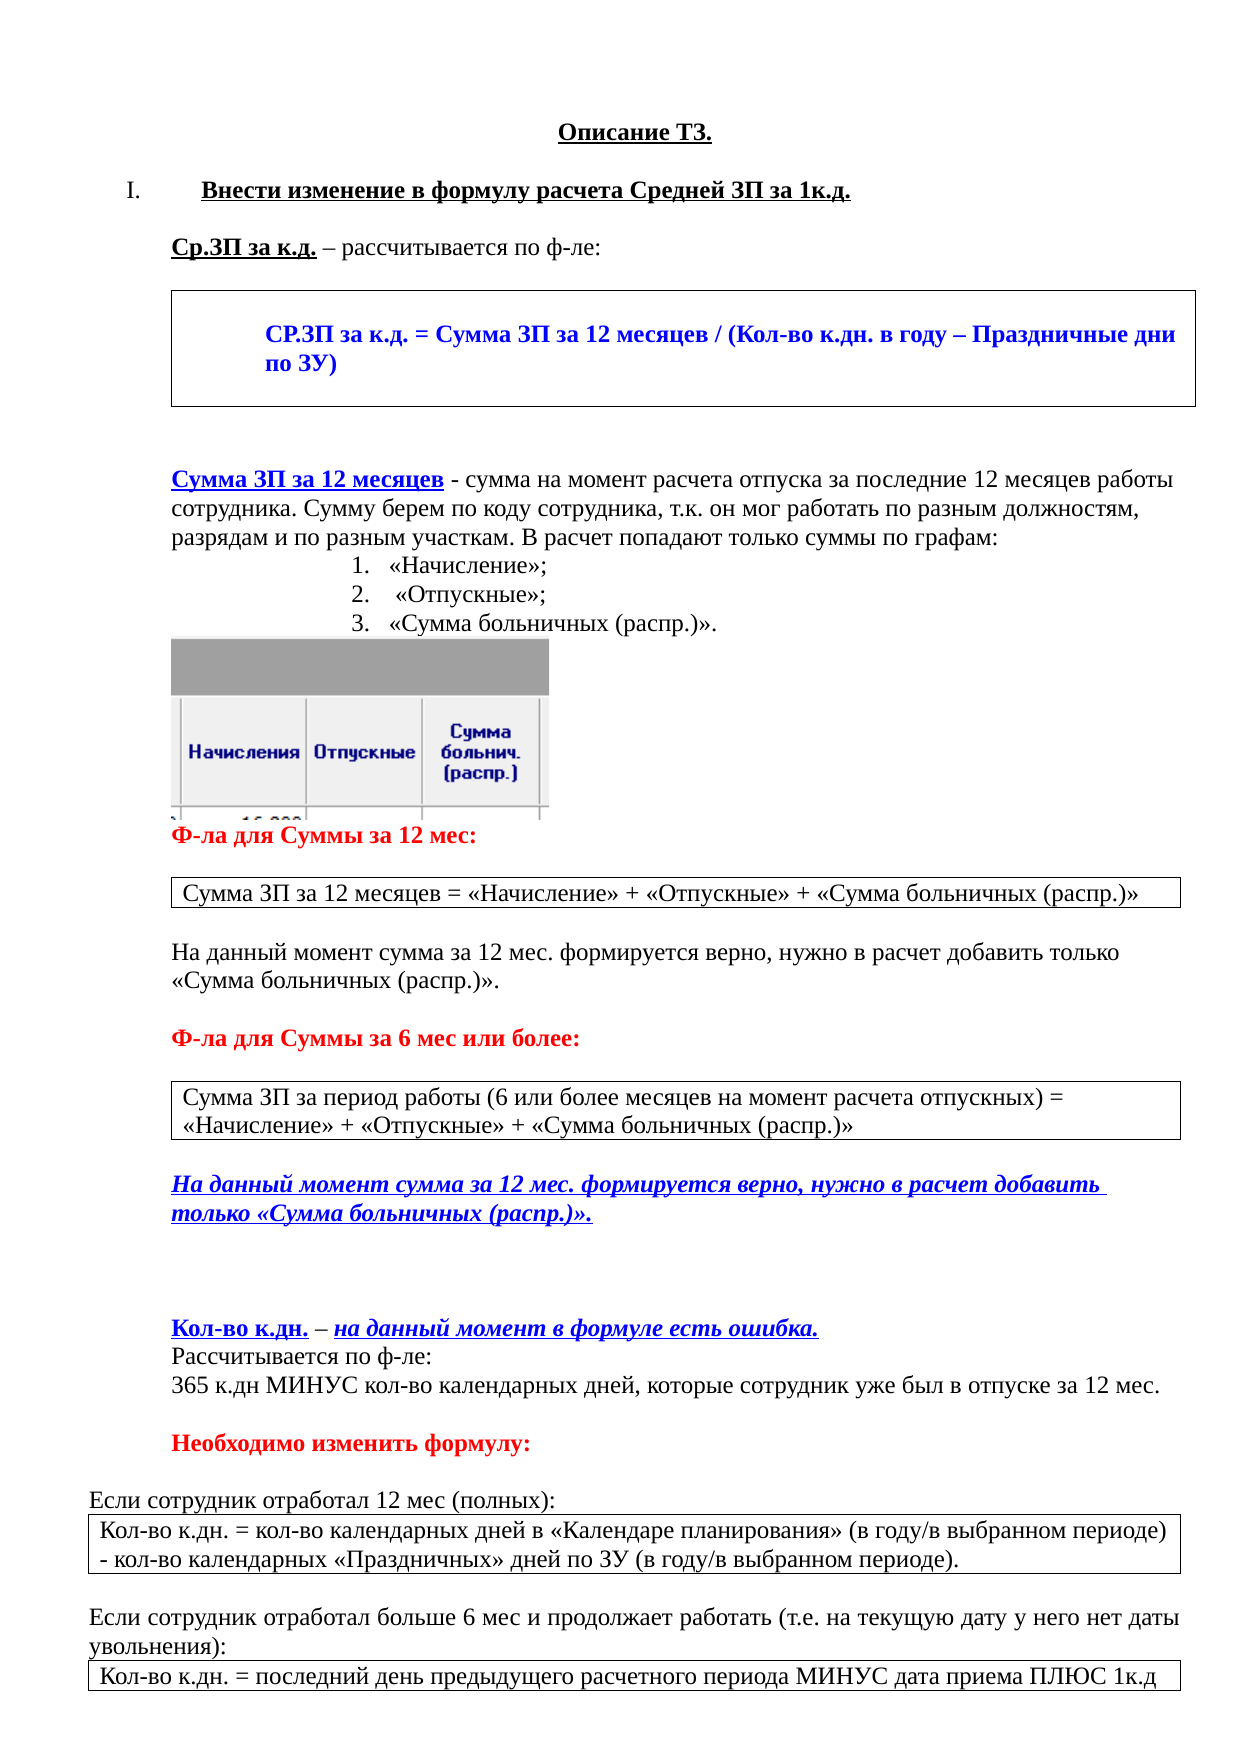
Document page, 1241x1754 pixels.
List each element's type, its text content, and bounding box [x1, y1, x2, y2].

list «Начисление»; [351, 551, 1181, 579]
text Необходимо изменить формулу: [171, 1428, 1181, 1456]
text Ф-ла для Суммы за 6 мес или более: [171, 1023, 1181, 1052]
text Сумма ЗП за 12 месяцев - сумма на момент расчета отпуска за последние 12 месяцев работы сотрудника. Сумму берем по коду сотрудника, т.к. он мог работать по разным должностям, разрядам и по разным участкам. В расчет попадают только суммы по графам: [171, 464, 1181, 551]
table_header Сумма ЗП за период работы (6 или более месяцев на момент расчета отпускных) = «Начисление» + «Отпускные» + «Сумма больничных (распр.)» [172, 1082, 1180, 1139]
text 365 к.дн МИНУС кол-во календарных дней, которые сотрудник уже был в отпуске за 12 мес. [171, 1370, 1181, 1399]
text На данный момент сумма за 12 мес. формируется верно, нужно в расчет добавить только «Сумма больничных (распр.)». [171, 1169, 1181, 1226]
text Если сотрудник отработал больше 6 мес и продолжает работать (т.е. на текущую дату у него нет даты увольнения): [88, 1602, 1181, 1660]
text Рассчитывается по ф-ле: [171, 1341, 1181, 1370]
text Ф-ла для Суммы за 12 мес: [171, 820, 1181, 848]
text Кол-во к.дн. – на данный момент в формуле есть ошибка. [171, 1313, 1181, 1341]
table_header Кол-во к.дн. = кол-во календарных дней в «Календаре планирования» (в году/в выбранном периоде) - кол-во календарных «Праздничных» дней по ЗУ (в году/в выбранном периоде). [89, 1515, 1180, 1572]
text На данный момент сумма за 12 мес. формируется верно, нужно в расчет добавить только «Сумма больничных (распр.)». [171, 937, 1181, 994]
text Описание ТЗ. [88, 117, 1181, 146]
text Если сотрудник отработал 12 мес (полных): [88, 1485, 1181, 1514]
table_header Сумма ЗП за 12 месяцев = «Начисление» + «Отпускные» + «Сумма больничных (распр.)» [172, 878, 1180, 907]
list Внести изменение в формулу расчета Средней ЗП за 1к.д. [126, 175, 1181, 203]
list «Сумма больничных (распр.)». [351, 608, 1181, 637]
text Ср.ЗП за к.д. – рассчитывается по ф-ле: [171, 232, 1181, 261]
table_header СР.ЗП за к.д. = Сумма ЗП за 12 месяцев / (Кол-во к.дн. в году – Праздничные дни по ЗУ) [172, 291, 1195, 406]
list «Отпускные»; [351, 579, 1181, 608]
table_header Кол-во к.дн. = последний день предыдущего расчетного периода МИНУС дата приема ПЛЮС 1к.д [89, 1661, 1180, 1689]
